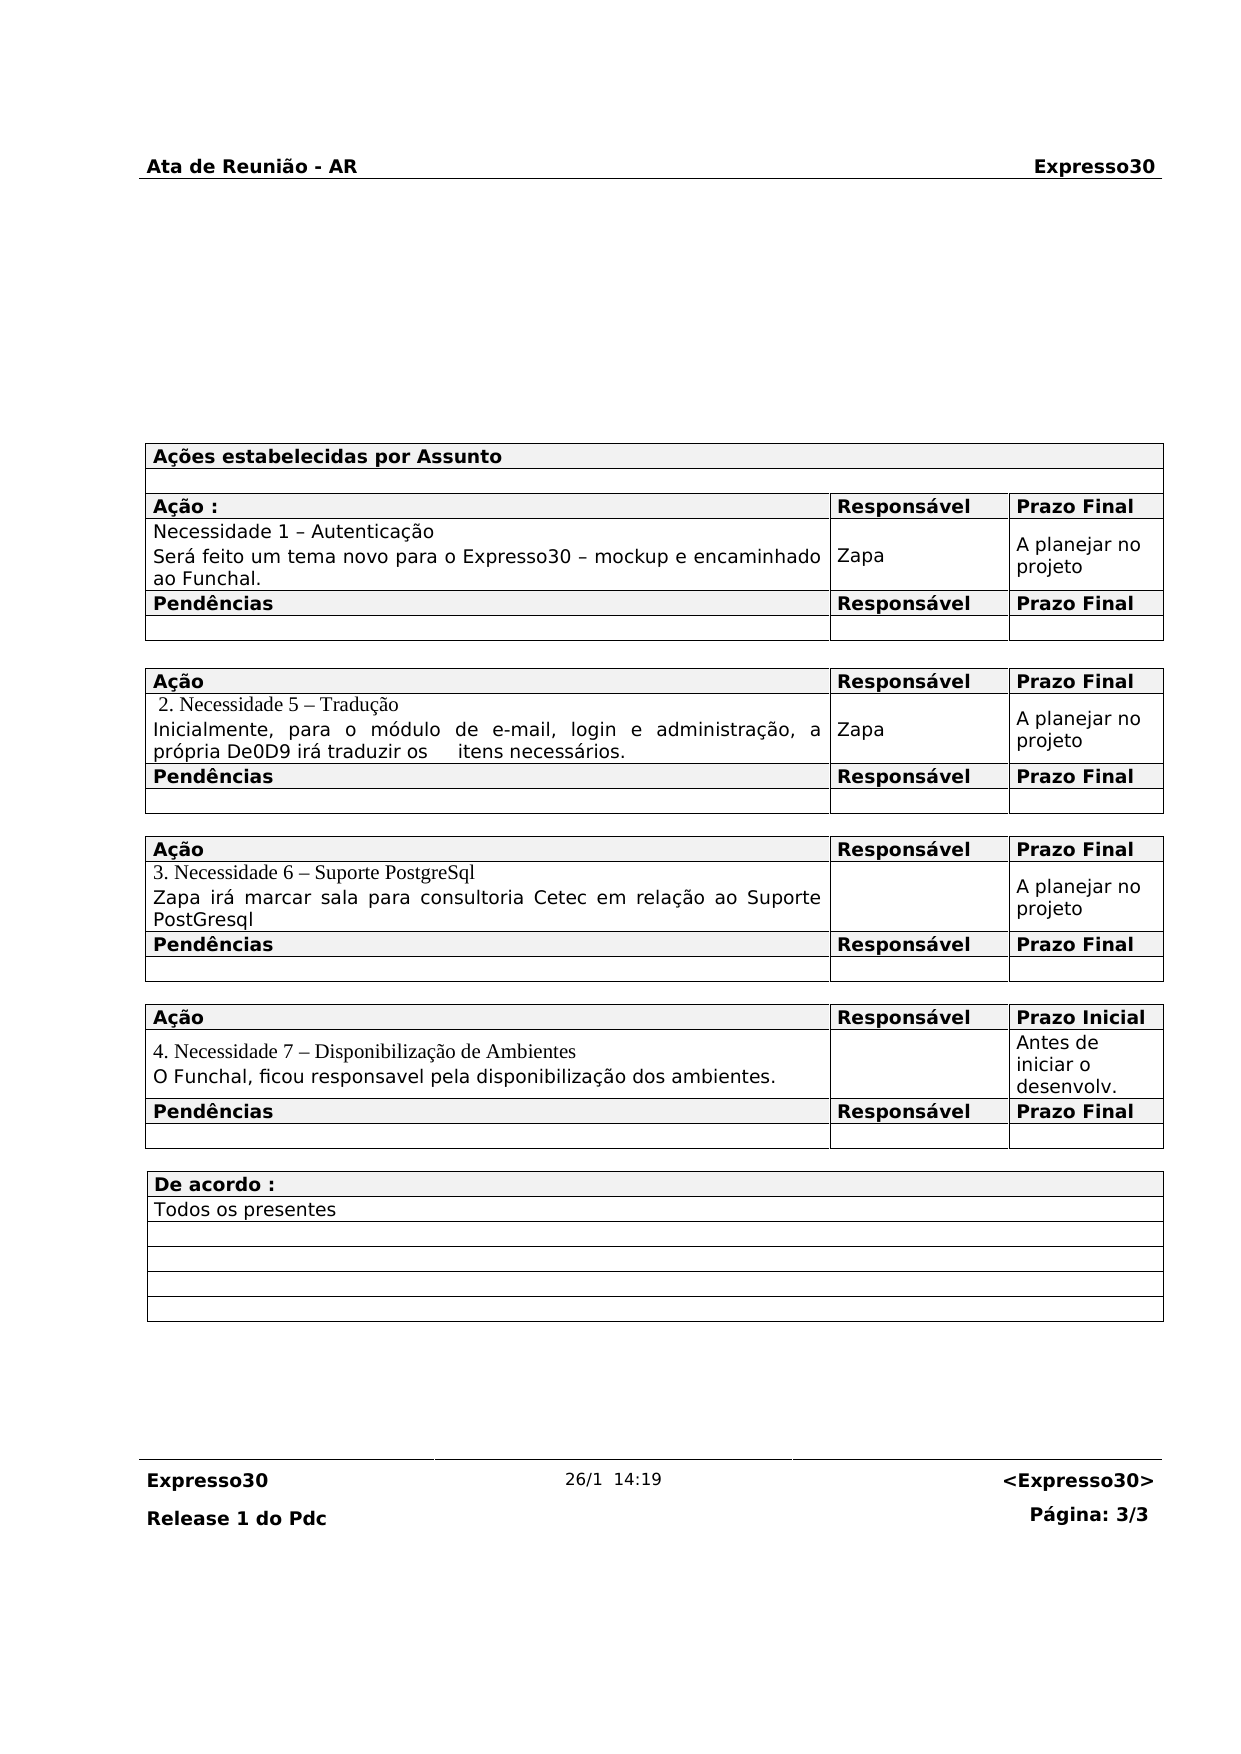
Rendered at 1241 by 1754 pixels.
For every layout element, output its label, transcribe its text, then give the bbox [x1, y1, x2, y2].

table_cell Ação : [146, 494, 829, 518]
table_header Prazo Final [1010, 669, 1163, 693]
table_header Responsável [831, 669, 1008, 693]
table_cell [148, 1272, 1163, 1296]
table_cell A planejar no projeto [1010, 862, 1163, 931]
table_header Responsável [831, 837, 1008, 861]
table_cell 2. Necessidade 5 – Tradução Inicialmente, para o módulo de e-mail, login e administração, a própria De0D9 irá traduzir os itens necessários. [146, 694, 829, 763]
table_header Prazo Final [1010, 837, 1163, 861]
table_header Ação [146, 669, 829, 693]
table_cell Pendências [146, 1099, 829, 1123]
table_cell [831, 957, 1008, 981]
table_cell [1010, 1124, 1163, 1148]
table_cell A planejar no projeto [1010, 519, 1163, 590]
table_cell Pendências [146, 764, 829, 788]
table_cell A planejar no projeto [1010, 694, 1163, 763]
table_cell [148, 1247, 1163, 1271]
table_cell [148, 1222, 1163, 1246]
table_header Prazo Inicial [1010, 1005, 1163, 1029]
table_header De acordo : [148, 1172, 1163, 1196]
table_cell [831, 1124, 1008, 1148]
table_cell Prazo Final [1010, 932, 1163, 956]
table_cell [1010, 789, 1163, 813]
table_cell [146, 616, 829, 640]
table_header Responsável [831, 1005, 1008, 1029]
table_cell [831, 1030, 1008, 1098]
table_cell [1010, 616, 1163, 640]
table_cell Responsável [831, 591, 1008, 615]
table_cell Responsável [831, 494, 1008, 518]
table_header Ação [146, 837, 829, 861]
table_cell Prazo Final [1010, 591, 1163, 615]
table_cell Pendências [146, 591, 829, 615]
table_cell [1010, 957, 1163, 981]
table_cell Responsável [831, 764, 1008, 788]
table_cell [146, 789, 829, 813]
table_header Ação [146, 1005, 829, 1029]
table_cell [831, 789, 1008, 813]
table_cell [146, 957, 829, 981]
table_cell Zapa [831, 694, 1008, 763]
table_cell [831, 616, 1008, 640]
table_cell Responsável [831, 932, 1008, 956]
table_cell Prazo Final [1010, 764, 1163, 788]
table_cell 4. Necessidade 7 – Disponibilização de Ambientes O Funchal, ficou responsavel pela disponibilização dos ambientes. [146, 1030, 829, 1098]
table_cell Responsável [831, 1099, 1008, 1123]
table_cell 3. Necessidade 6 – Suporte PostgreSql Zapa irá marcar sala para consultoria Cetec em relação ao Suporte PostGresql [146, 862, 829, 931]
table_cell [146, 469, 1163, 493]
table_cell Zapa [831, 519, 1008, 590]
table_cell [148, 1297, 1163, 1321]
table_cell Antes de iniciar o desenvolv. [1010, 1030, 1163, 1098]
table_cell Pendências [146, 932, 829, 956]
table_cell Prazo Final [1010, 494, 1163, 518]
table_cell Prazo Final [1010, 1099, 1163, 1123]
table_header Ações estabelecidas por Assunto [146, 444, 1163, 468]
table_cell [146, 1124, 829, 1148]
table_cell Necessidade 1 – Autenticação Será feito um tema novo para o Expresso30 – mockup e encaminhado ao Funchal. [146, 519, 829, 590]
table_cell Todos os presentes [148, 1197, 1163, 1221]
table_cell [831, 862, 1008, 931]
